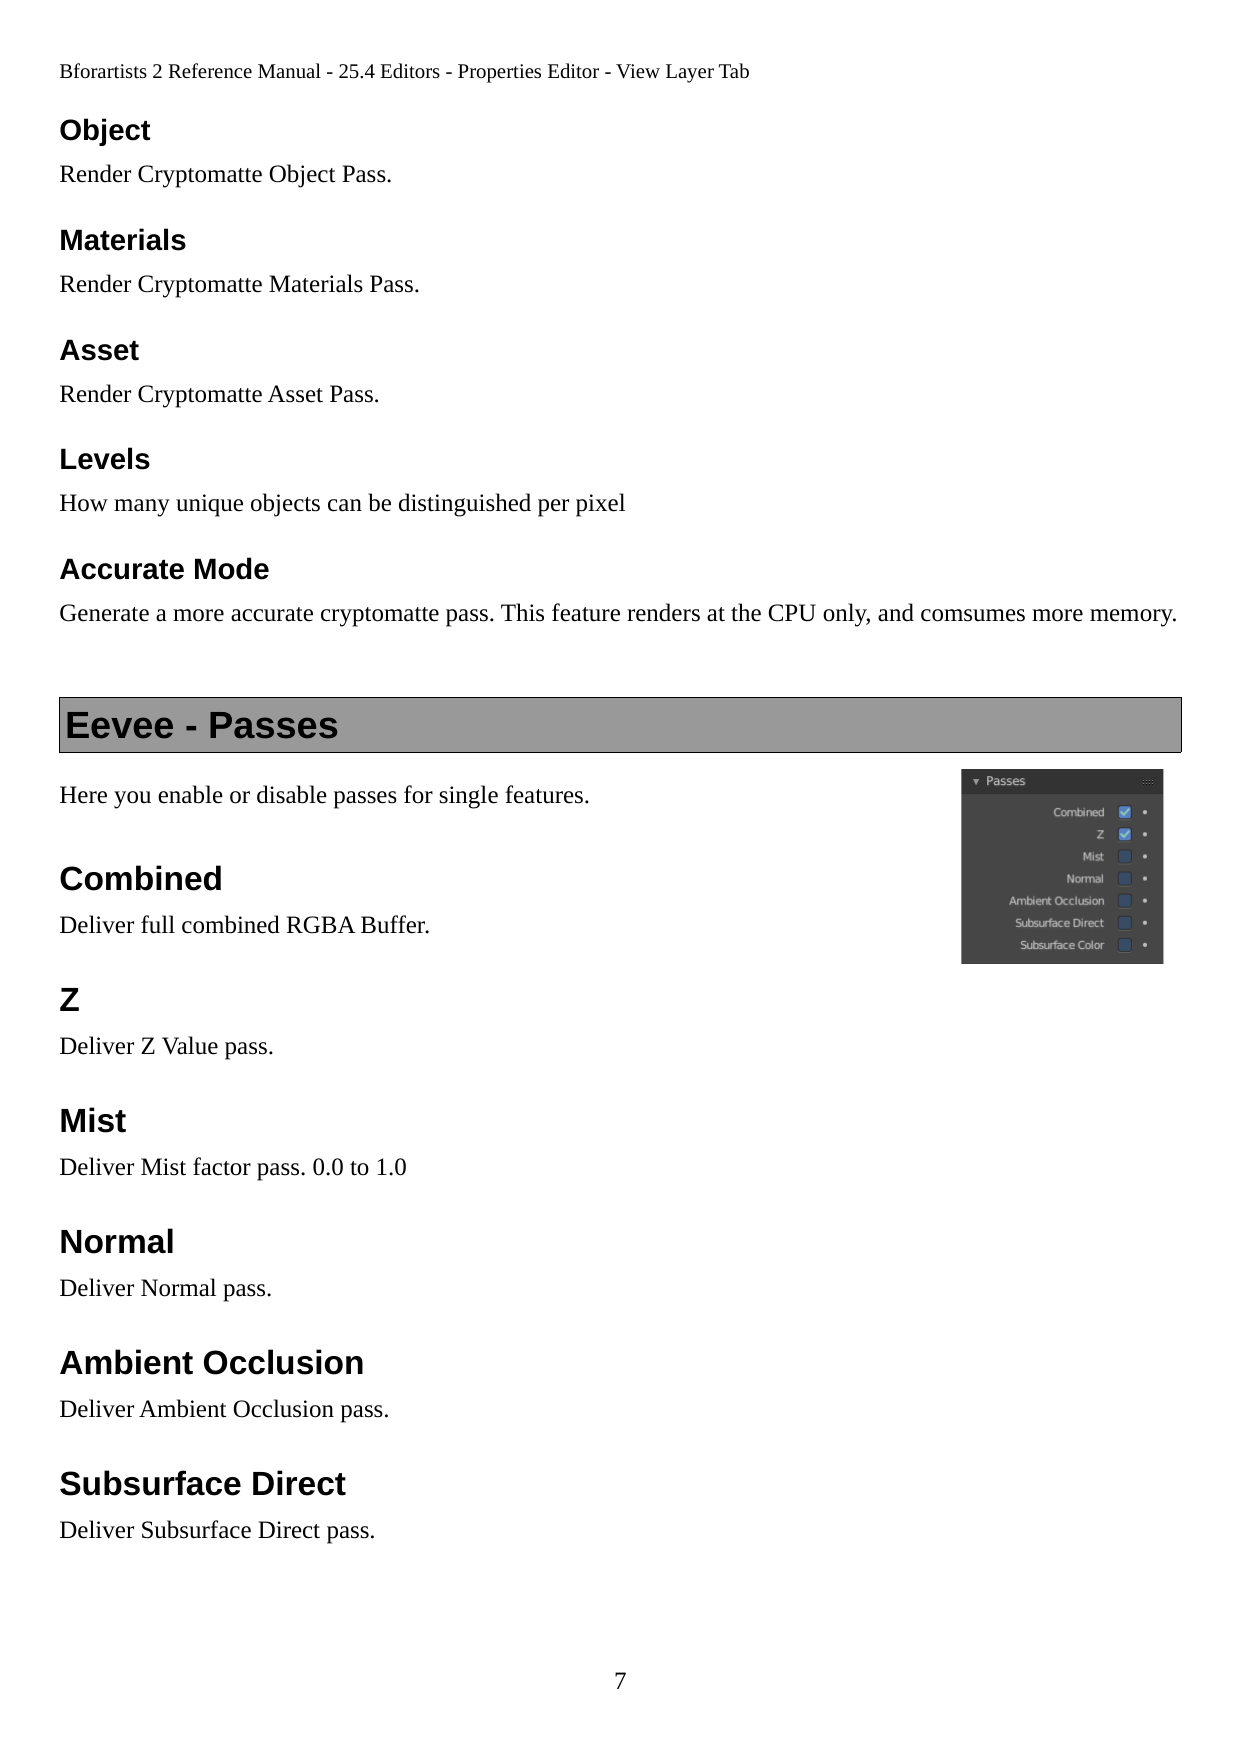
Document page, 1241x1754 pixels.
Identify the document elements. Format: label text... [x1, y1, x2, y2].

text Render Cryptomatte Object Pass. [59, 159, 1181, 188]
subtitle Ambient Occlusion [59, 1343, 1181, 1382]
text Deliver Mist factor pass. 0.0 to 1.0 [59, 1152, 1181, 1181]
subtitle Asset [59, 332, 1181, 366]
text Generate a more accurate cryptomatte pass. This feature renders at the CPU only, and comsumes more memory. [59, 598, 1181, 627]
subtitle Z [59, 980, 1181, 1019]
picture [961, 769, 1164, 964]
subtitle Accurate Mode [59, 552, 1181, 586]
subtitle Levels [59, 442, 1181, 476]
text Deliver Subsurface Direct pass. [59, 1515, 1181, 1544]
text Render Cryptomatte Materials Pass. [59, 269, 1181, 297]
text Render Cryptomatte Asset Pass. [59, 379, 1181, 407]
text Deliver Z Value pass. [59, 1031, 1181, 1060]
subtitle Object [59, 113, 1181, 146]
text Deliver Normal pass. [59, 1273, 1181, 1302]
table_header Eevee - Passes [60, 698, 1181, 752]
subtitle Subsurface Direct [59, 1464, 1181, 1503]
subtitle Normal [59, 1222, 1181, 1261]
subtitle [1164, 859, 1181, 898]
subtitle Combined [59, 859, 961, 898]
subtitle Materials [59, 222, 1181, 256]
subtitle Mist [59, 1101, 1181, 1140]
text Deliver full combined RGBA Buffer. [59, 910, 961, 939]
text Deliver Ambient Occlusion pass. [59, 1394, 1181, 1423]
text Here you enable or disable passes for single features. [59, 781, 961, 809]
text How many unique objects can be distinguished per pixel [59, 488, 1181, 517]
